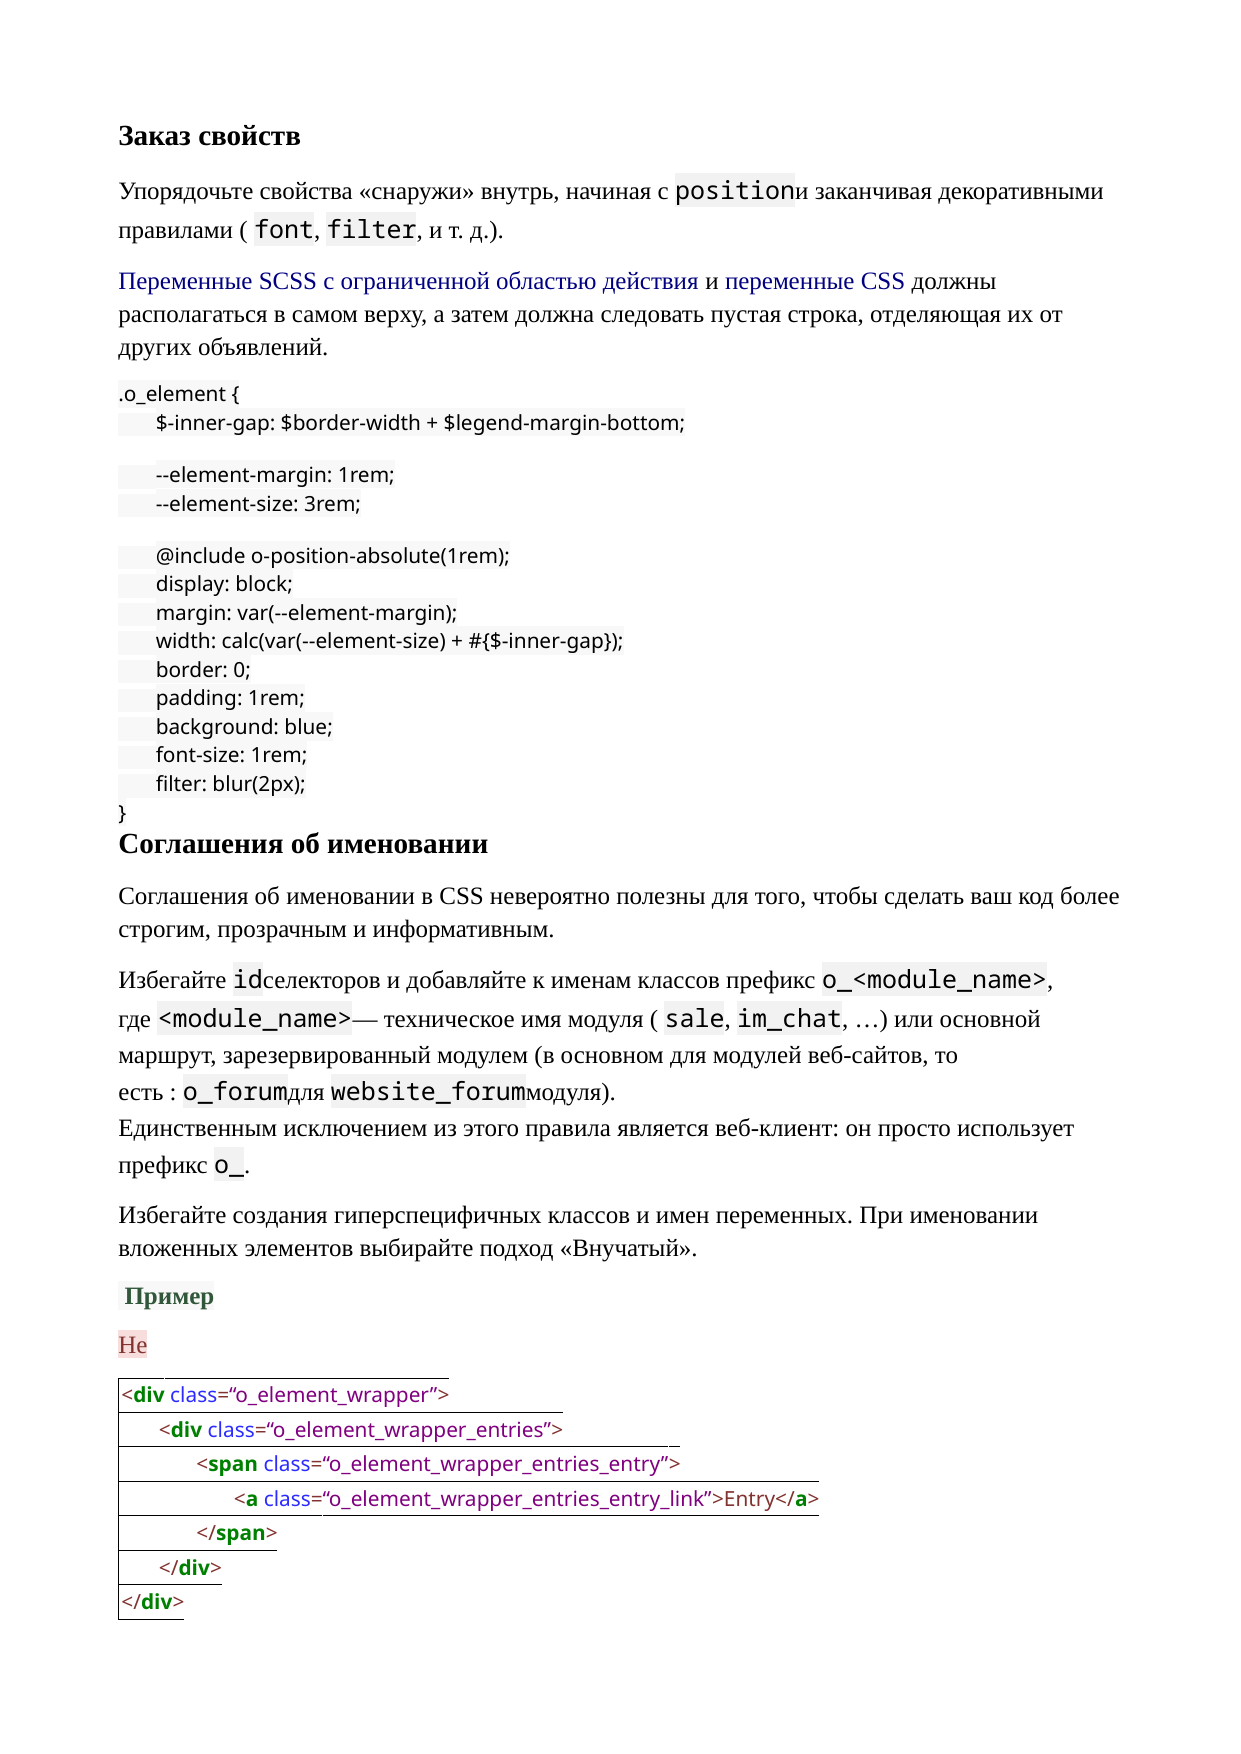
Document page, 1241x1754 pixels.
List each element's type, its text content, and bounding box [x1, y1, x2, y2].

text margin: var(--element-margin); [118, 598, 1122, 626]
text .o_element { [118, 379, 1122, 408]
text Единственным исключением из этого правила является веб-клиент: он просто использует префикс o_. [118, 1113, 1122, 1181]
text Не [118, 1330, 1122, 1358]
text <a class=“o_element_wrapper_entries_entry_link”>Entry</a> [119, 1481, 1122, 1515]
text <span class=“o_element_wrapper_entries_entry”> [119, 1446, 1122, 1481]
subtitle Заказ свойств [118, 118, 1122, 152]
subtitle Соглашения об именовании [118, 826, 1122, 860]
text </div> [119, 1550, 1122, 1584]
text Упорядочьте свойства «снаружи» внутрь, начиная с positionи заканчивая декоративными правилами ( font, filter, и т. д.). [118, 173, 1122, 246]
text } [118, 798, 1122, 826]
text Пример [118, 1281, 1122, 1310]
text $-inner-gap: $border-width + $legend-margin-bottom; [118, 408, 1122, 436]
text <div class=“o_element_wrapper_entries”> [119, 1412, 1122, 1446]
text padding: 1rem; [118, 683, 1122, 712]
text --element-size: 3rem; [118, 489, 1122, 517]
text @include o-position-absolute(1rem); [118, 541, 1122, 569]
text width: calc(var(--element-size) + #{$-inner-gap}); [118, 626, 1122, 655]
text --element-margin: 1rem; [118, 460, 1122, 489]
text display: block; [118, 569, 1122, 598]
text filter: blur(2px); [118, 769, 1122, 798]
text Переменные SCSS с ограниченной областью действия и переменные CSS должны располагаться в самом верху, а затем должна следовать пустая строка, отделяющая их от других объявлений. [118, 266, 1122, 361]
text </div> [119, 1584, 1122, 1619]
text border: 0; [118, 655, 1122, 683]
text font-size: 1rem; [118, 741, 1122, 769]
text Избегайте создания гиперспецифичных классов и имен переменных. При именовании вложенных элементов выбирайте подход «Внучатый». [118, 1201, 1122, 1262]
text Избегайте idселекторов и добавляйте к именам классов префикс o_<module_name>, где <module_name>— техническое имя модуля ( sale, im_chat, …) или основной маршрут, зарезервированный модулем (в основном для модулей веб-сайтов, то есть : o_forumдля website_forumмодуля). [118, 962, 1122, 1108]
text </span> [119, 1515, 1122, 1550]
text Соглашения об именовании в CSS невероятно полезны для того, чтобы сделать ваш код более строгим, прозрачным и информативным. [118, 881, 1122, 943]
text background: blue; [118, 712, 1122, 741]
text <div class=“o_element_wrapper”> [118, 1377, 1122, 1412]
